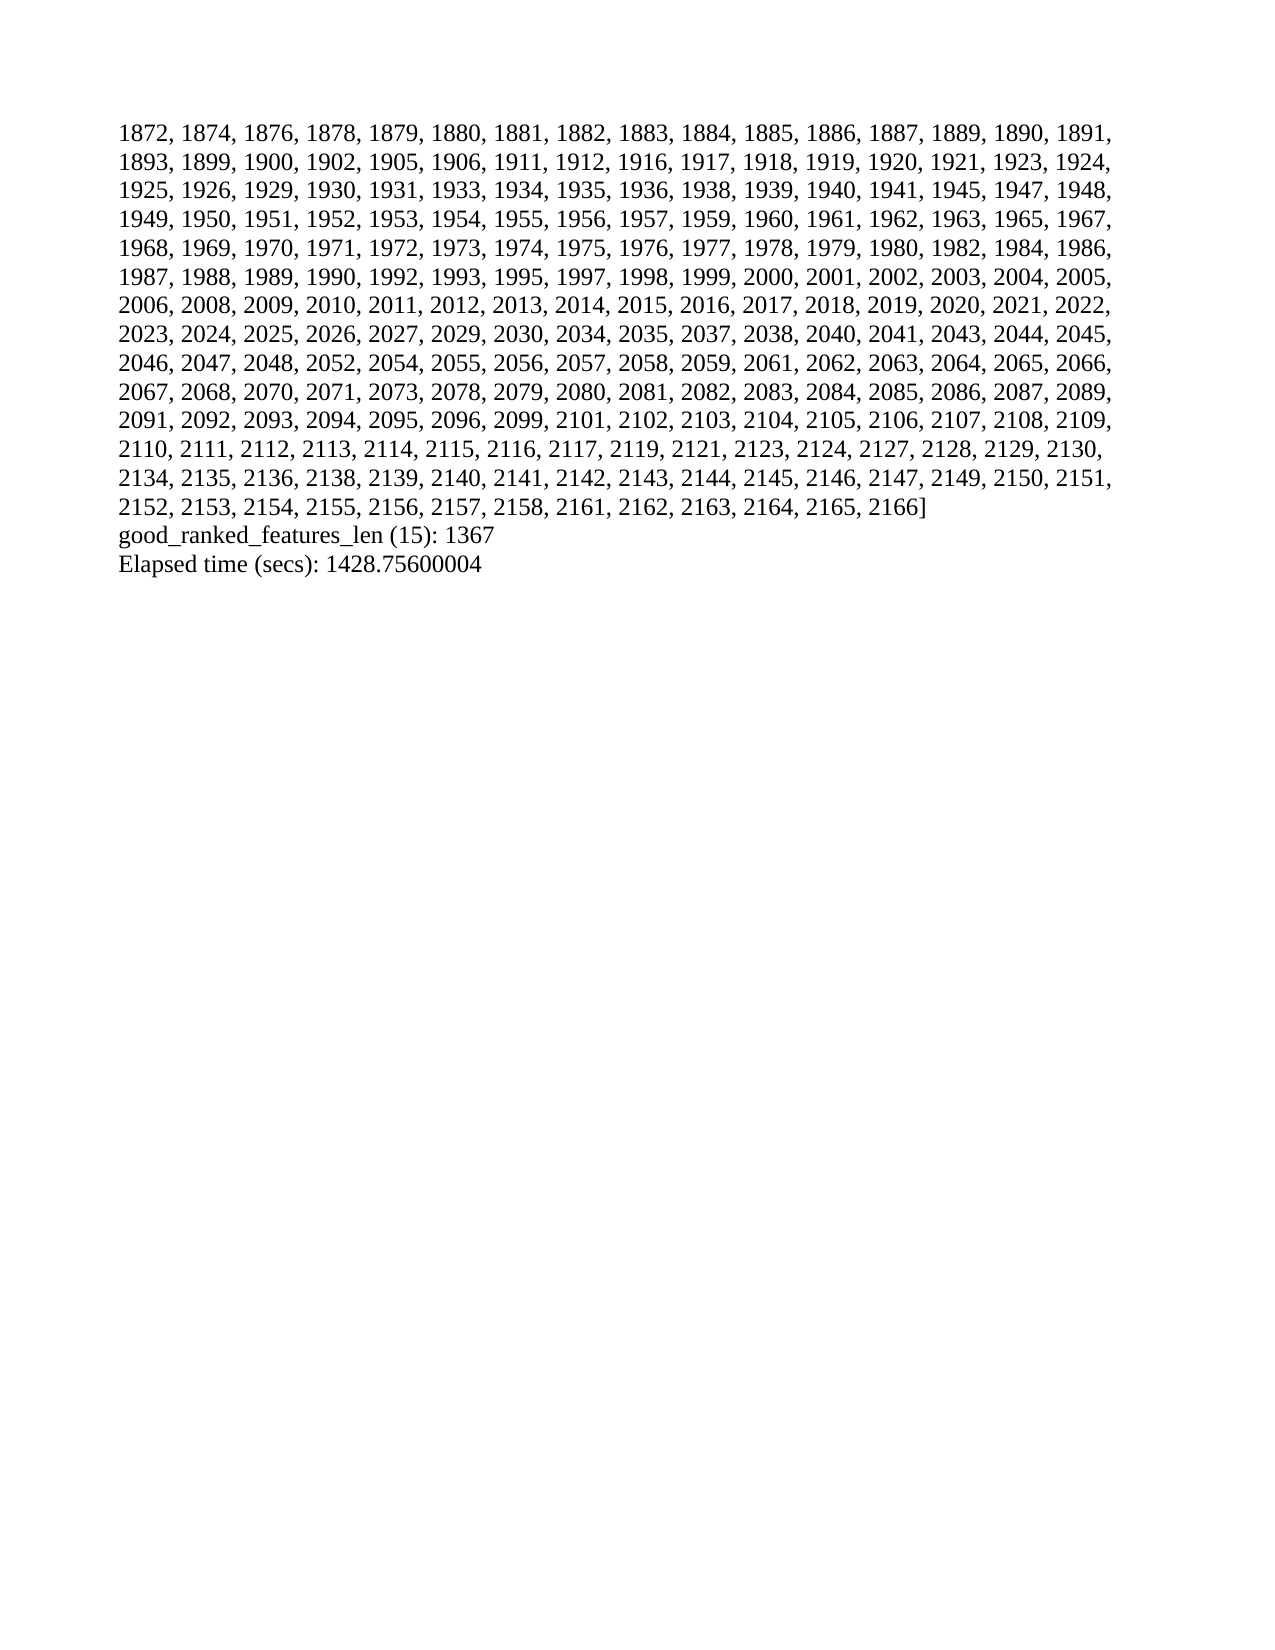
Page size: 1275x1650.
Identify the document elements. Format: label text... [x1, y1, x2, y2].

text Elapsed time (secs): 1428.75600004 [118, 549, 1157, 578]
text 1872, 1874, 1876, 1878, 1879, 1880, 1881, 1882, 1883, 1884, 1885, 1886, 1887, 1889, 1890, 1891, 1893, 1899, 1900, 1902, 1905, 1906, 1911, 1912, 1916, 1917, 1918, 1919, 1920, 1921, 1923, 1924, 1925, 1926, 1929, 1930, 1931, 1933, 1934, 1935, 1936, 1938, 1939, 1940, 1941, 1945, 1947, 1948, 1949, 1950, 1951, 1952, 1953, 1954, 1955, 1956, 1957, 1959, 1960, 1961, 1962, 1963, 1965, 1967, 1968, 1969, 1970, 1971, 1972, 1973, 1974, 1975, 1976, 1977, 1978, 1979, 1980, 1982, 1984, 1986, 1987, 1988, 1989, 1990, 1992, 1993, 1995, 1997, 1998, 1999, 2000, 2001, 2002, 2003, 2004, 2005, 2006, 2008, 2009, 2010, 2011, 2012, 2013, 2014, 2015, 2016, 2017, 2018, 2019, 2020, 2021, 2022, 2023, 2024, 2025, 2026, 2027, 2029, 2030, 2034, 2035, 2037, 2038, 2040, 2041, 2043, 2044, 2045, 2046, 2047, 2048, 2052, 2054, 2055, 2056, 2057, 2058, 2059, 2061, 2062, 2063, 2064, 2065, 2066, 2067, 2068, 2070, 2071, 2073, 2078, 2079, 2080, 2081, 2082, 2083, 2084, 2085, 2086, 2087, 2089, 2091, 2092, 2093, 2094, 2095, 2096, 2099, 2101, 2102, 2103, 2104, 2105, 2106, 2107, 2108, 2109, 2110, 2111, 2112, 2113, 2114, 2115, 2116, 2117, 2119, 2121, 2123, 2124, 2127, 2128, 2129, 2130, 2134, 2135, 2136, 2138, 2139, 2140, 2141, 2142, 2143, 2144, 2145, 2146, 2147, 2149, 2150, 2151, 2152, 2153, 2154, 2155, 2156, 2157, 2158, 2161, 2162, 2163, 2164, 2165, 2166] [118, 118, 1157, 521]
text good_ranked_features_len (15): 1367 [118, 521, 1157, 549]
